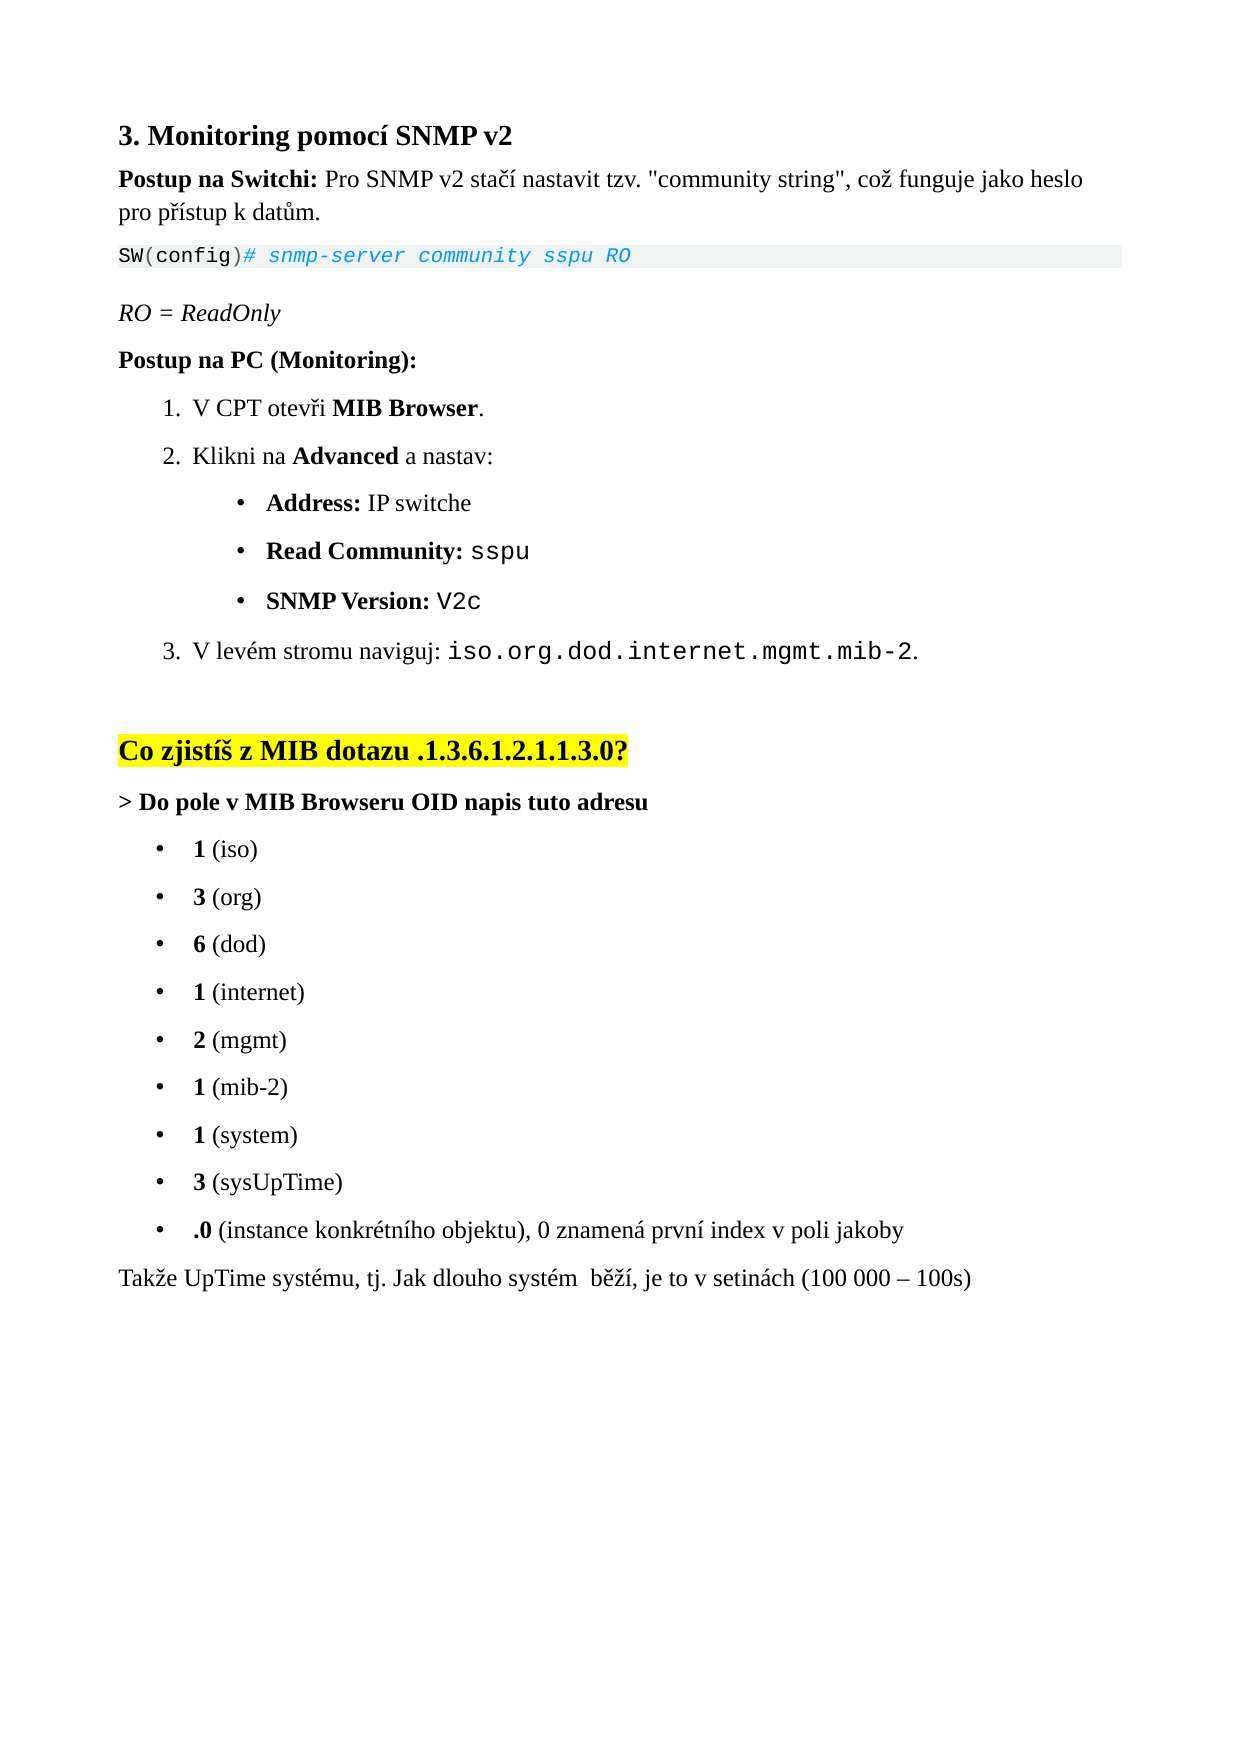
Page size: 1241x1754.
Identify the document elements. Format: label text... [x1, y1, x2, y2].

text Co zjistíš z MIB dotazu .1.3.6.1.2.1.1.3.0? [118, 733, 1122, 767]
list Klikni na Advanced a nastav: [162, 441, 1122, 469]
list 1 (system) [156, 1120, 1122, 1149]
list 3 (sysUpTime) [156, 1167, 1122, 1196]
text > Do pole v MIB Browseru OID napis tuto adresu [118, 787, 1122, 815]
list 6 (dod) [156, 929, 1122, 958]
list 1 (mib-2) [156, 1072, 1122, 1101]
list Address: IP switche [236, 488, 1122, 517]
text SW(config)# snmp-server community sspu RO [118, 245, 1122, 268]
text Takže UpTime systému, tj. Jak dlouho systém běží, je to v setinách (100 000 – 100s) [118, 1263, 1122, 1291]
text RO = ReadOnly [118, 298, 1122, 327]
list .0 (instance konkrétního objektu), 0 znamená první index v poli jakoby [156, 1215, 1122, 1244]
list 1 (iso) [156, 834, 1122, 863]
list 2 (mgmt) [156, 1025, 1122, 1053]
list V levém stromu naviguj: iso.org.dod.internet.mgmt.mib-2. [162, 636, 1122, 667]
list 3 (org) [156, 882, 1122, 911]
text Postup na Switchi: Pro SNMP v2 stačí nastavit tzv. "community string", což funguje jako heslo pro přístup k datům. [118, 164, 1122, 226]
list Read Community: sspu [236, 536, 1122, 567]
list SNMP Version: V2c [236, 586, 1122, 617]
list 1 (internet) [156, 977, 1122, 1006]
list V CPT otevři MIB Browser. [162, 393, 1122, 422]
text Postup na PC (Monitoring): [118, 346, 1122, 374]
subtitle 3. Monitoring pomocí SNMP v2 [118, 118, 1122, 152]
